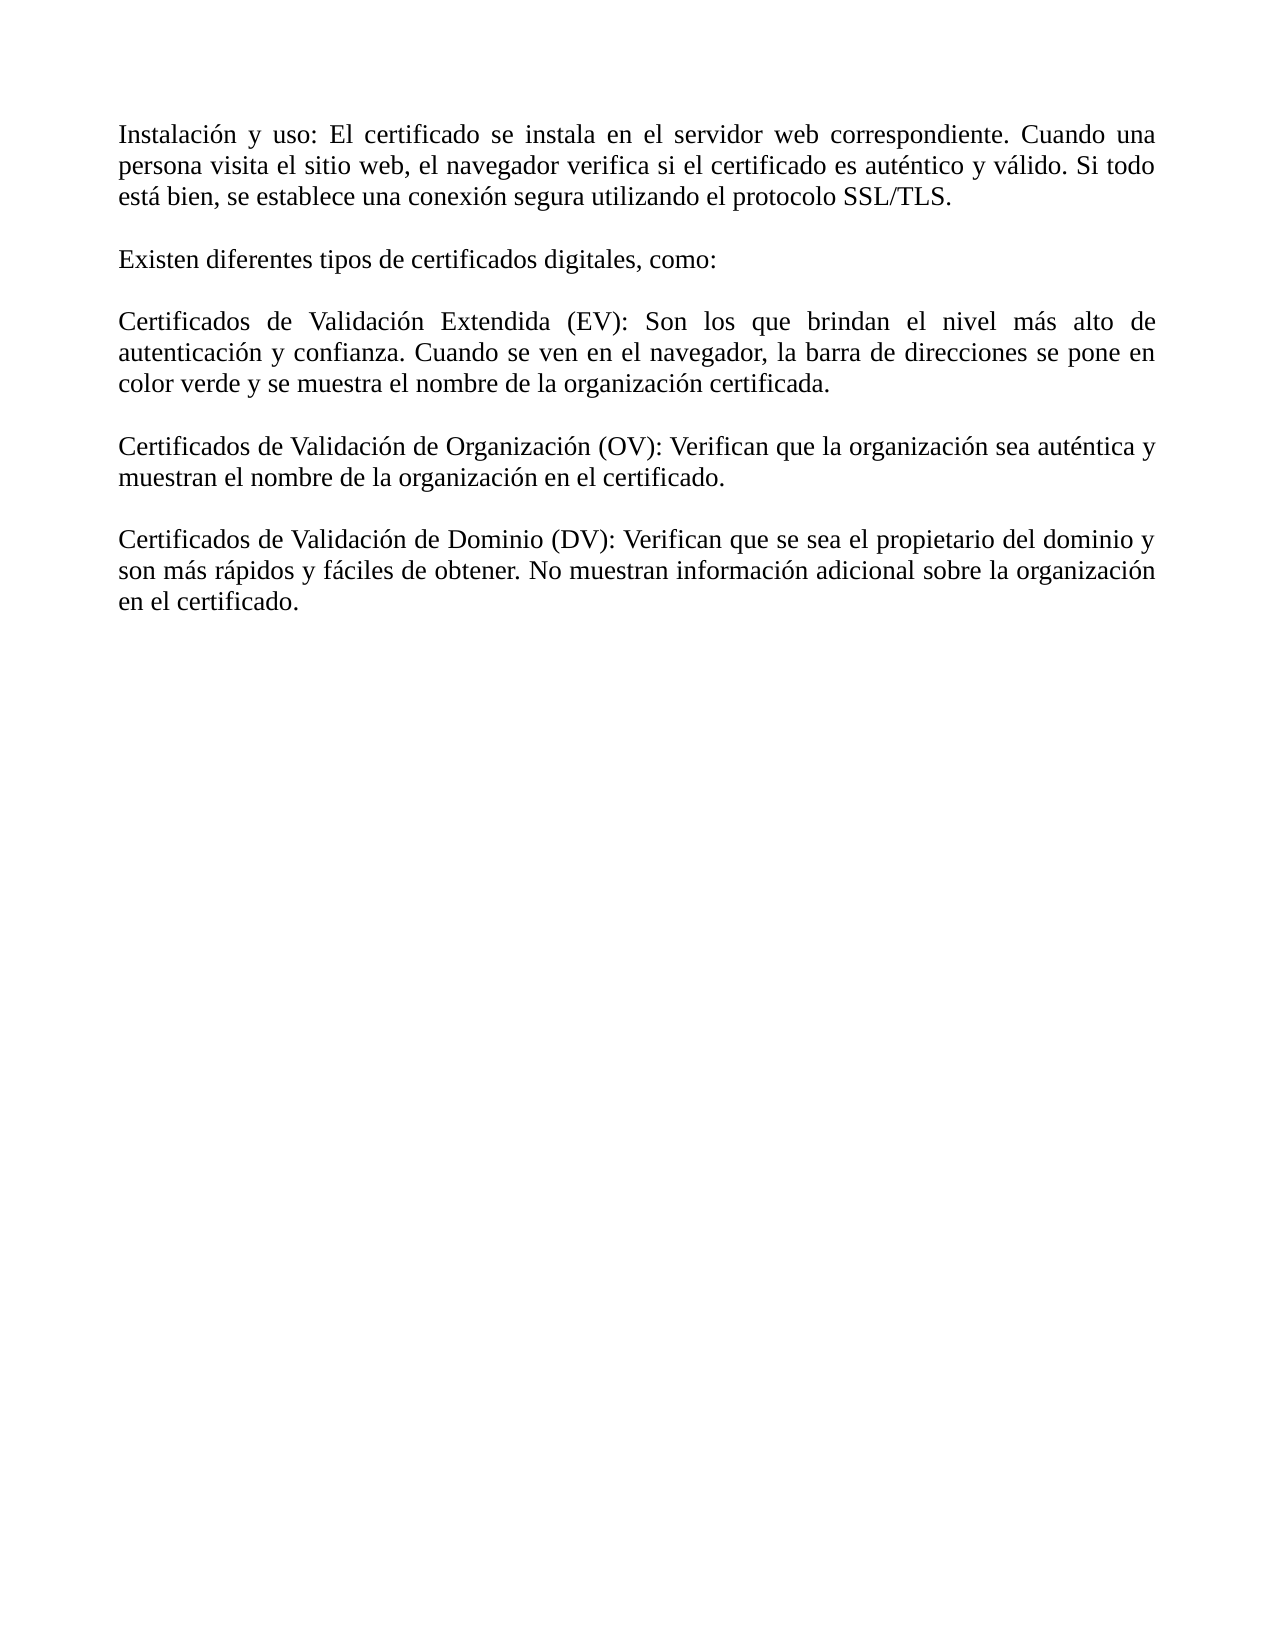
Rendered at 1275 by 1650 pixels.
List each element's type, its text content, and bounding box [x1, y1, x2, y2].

text Certificados de Validación Extendida (EV): Son los que brindan el nivel más alto de autenticación y confianza. Cuando se ven en el navegador, la barra de direcciones se pone en color verde y se muestra el nombre de la organización certificada. [118, 305, 1157, 398]
text Certificados de Validación de Organización (OV): Verifican que la organización sea auténtica y muestran el nombre de la organización en el certificado. [118, 429, 1157, 492]
text Instalación y uso: El certificado se instala en el servidor web correspondiente. Cuando una persona visita el sitio web, el navegador verifica si el certificado es auténtico y válido. Si todo está bien, se establece una conexión segura utilizando el protocolo SSL/TLS. [118, 118, 1157, 212]
text Existen diferentes tipos de certificados digitales, como: [118, 243, 1157, 274]
text Certificados de Validación de Dominio (DV): Verifican que se sea el propietario del dominio y son más rápidos y fáciles de obtener. No muestran información adicional sobre la organización en el certificado. [118, 523, 1157, 616]
